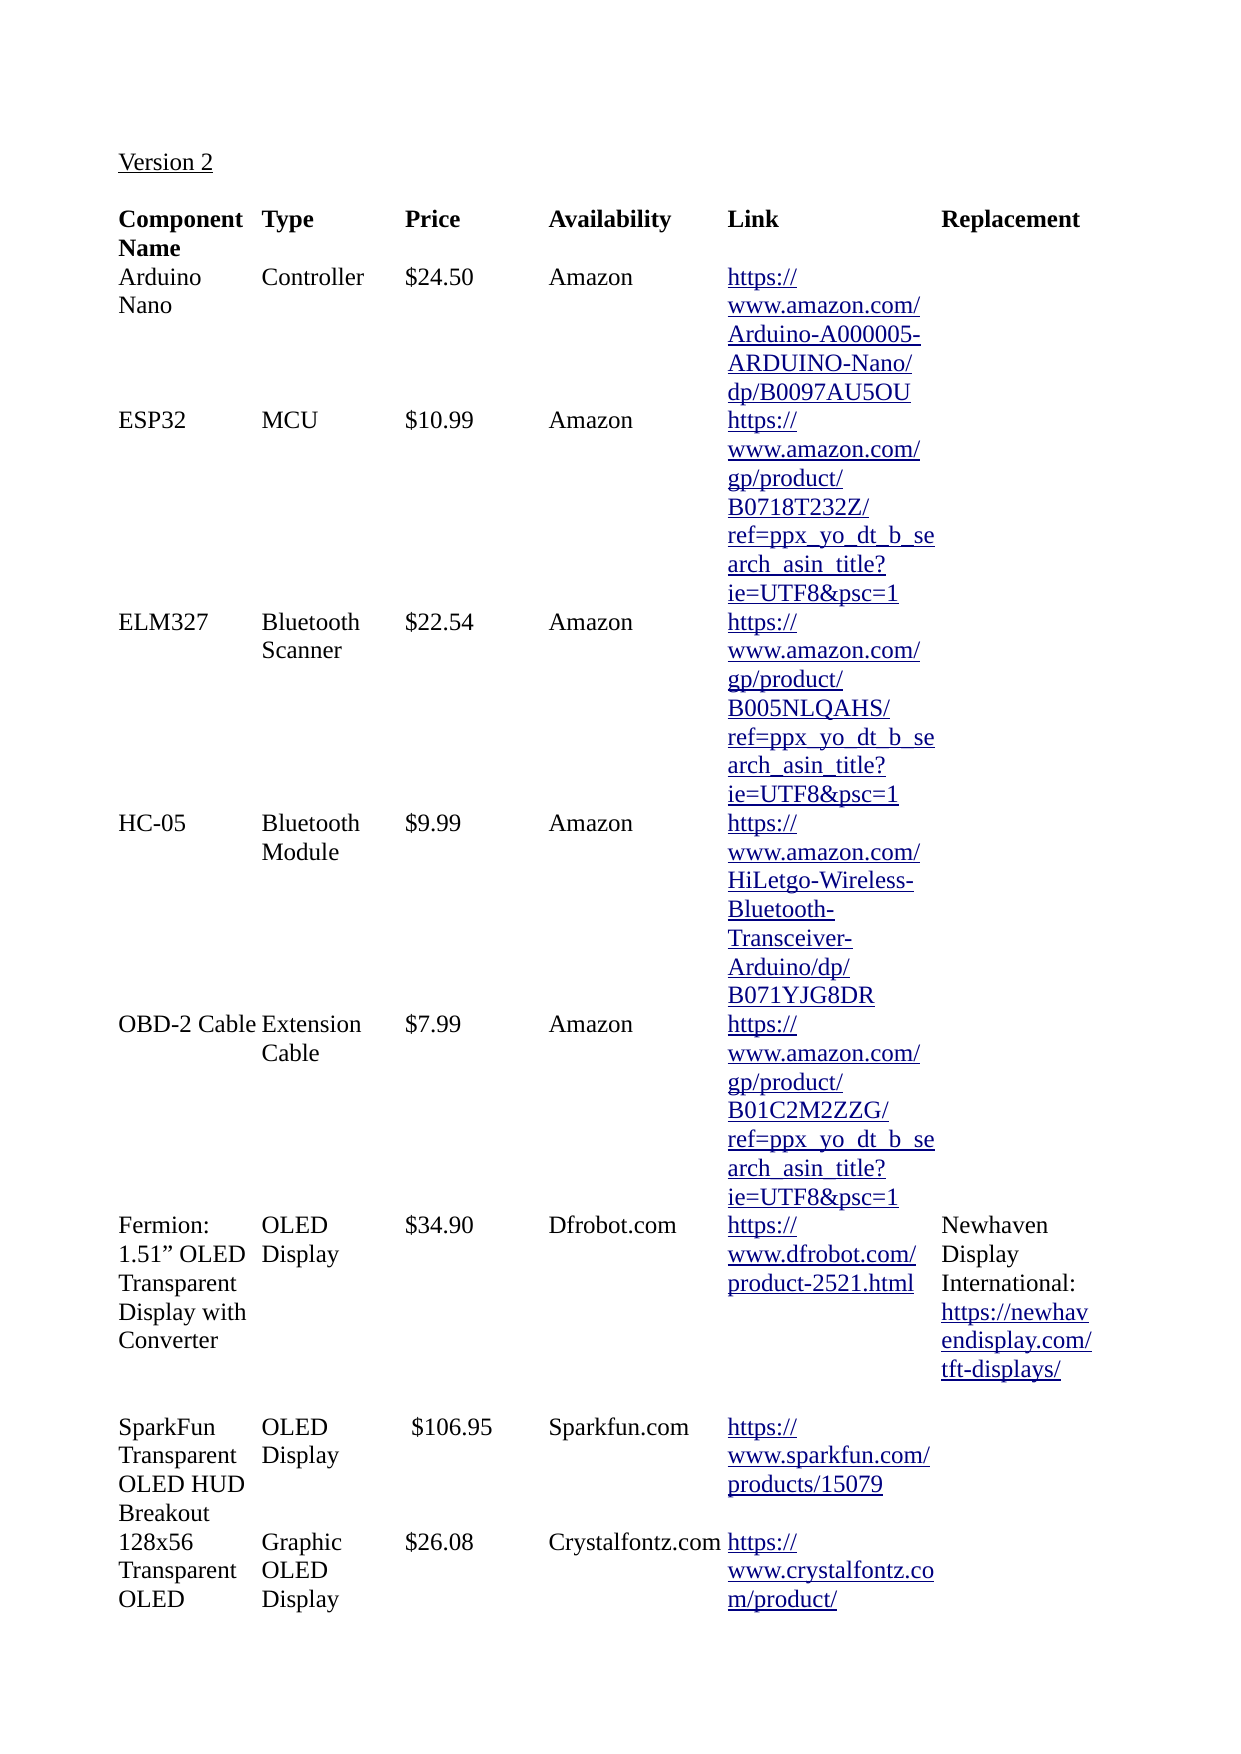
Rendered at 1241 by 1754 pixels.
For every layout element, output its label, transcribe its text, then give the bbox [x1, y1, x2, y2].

table_cell https://www.crystalfontz.com/product/ [728, 1527, 941, 1613]
table_cell SparkFun Transparent OLED HUD Breakout [118, 1412, 261, 1527]
table_cell HC-05 [118, 808, 261, 1009]
table_header Link [728, 204, 941, 262]
table_cell [941, 406, 1093, 607]
table_cell MCU [261, 406, 405, 607]
table_cell Extension Cable [261, 1009, 405, 1211]
table_cell OLED Display [261, 1412, 405, 1527]
text Version 2 [118, 147, 1122, 176]
table_cell [941, 1009, 1093, 1211]
table_header Type [261, 204, 405, 262]
table_cell $34.90 [405, 1211, 548, 1412]
table_cell $26.08 [405, 1527, 548, 1613]
table_cell [1093, 1009, 1122, 1211]
table_cell Bluetooth Module [261, 808, 405, 1009]
table_cell https://www.amazon.com/Arduino-A000005-ARDUINO-Nano/dp/B0097AU5OU [728, 262, 941, 406]
table_cell [1093, 1527, 1122, 1613]
table_cell Crystalfontz.com [548, 1527, 727, 1613]
table_cell ELM327 [118, 607, 261, 808]
table_cell Controller [261, 262, 405, 406]
table_cell [941, 607, 1093, 808]
table_cell Bluetooth Scanner [261, 607, 405, 808]
table_cell https://www.amazon.com/HiLetgo-Wireless-Bluetooth-Transceiver-Arduino/dp/B071YJG8DR [728, 808, 941, 1009]
table_cell [1093, 262, 1122, 406]
table_cell [941, 1527, 1093, 1613]
table_cell $10.99 [405, 406, 548, 607]
table_cell [941, 808, 1093, 1009]
table_cell Amazon [548, 607, 727, 808]
table_cell OBD-2 Cable [118, 1009, 261, 1211]
table_cell [1093, 1412, 1122, 1527]
table_cell Arduino Nano [118, 262, 261, 406]
table_cell https://www.amazon.com/gp/product/B01C2M2ZZG/ref=ppx_yo_dt_b_search_asin_title?ie=UTF8&psc=1 [728, 1009, 941, 1211]
table_cell $106.95 [405, 1412, 548, 1527]
table_cell [1093, 406, 1122, 607]
table_cell $24.50 [405, 262, 548, 406]
table_cell $9.99 [405, 808, 548, 1009]
table_cell Dfrobot.com [548, 1211, 727, 1412]
table_cell [941, 1412, 1093, 1527]
table_cell $7.99 [405, 1009, 548, 1211]
table_cell ESP32 [118, 406, 261, 607]
table_header Price [405, 204, 548, 262]
table_cell OLED Display [261, 1211, 405, 1412]
table_cell Fermion: 1.51” OLED Transparent Display with Converter [118, 1211, 261, 1412]
table_cell Graphic OLED Display [261, 1527, 405, 1613]
table_cell https://www.amazon.com/gp/product/B005NLQAHS/ref=ppx_yo_dt_b_search_asin_title?ie=UTF8&psc=1 [728, 607, 941, 808]
table_cell [1093, 607, 1122, 808]
table_cell Amazon [548, 262, 727, 406]
table_cell [1093, 1211, 1122, 1412]
table_header [1093, 204, 1122, 262]
table_cell Newhaven Display International: https://newhavendisplay.com/tft-displays/ [941, 1211, 1093, 1412]
table_cell https://www.dfrobot.com/product-2521.html [728, 1211, 941, 1412]
table_header Availability [548, 204, 727, 262]
table_cell Amazon [548, 406, 727, 607]
table_header Component Name [118, 204, 261, 262]
table_cell Sparkfun.com [548, 1412, 727, 1527]
table_cell https://www.amazon.com/gp/product/B0718T232Z/ref=ppx_yo_dt_b_search_asin_title?ie=UTF8&psc=1 [728, 406, 941, 607]
table_cell Amazon [548, 1009, 727, 1211]
table_cell https://www.sparkfun.com/products/15079 [728, 1412, 941, 1527]
table_cell [941, 262, 1093, 406]
table_header Replacement [941, 204, 1093, 262]
table_cell $22.54 [405, 607, 548, 808]
table_cell [1093, 808, 1122, 1009]
table_cell Amazon [548, 808, 727, 1009]
table_cell 128x56 Transparent OLED [118, 1527, 261, 1613]
